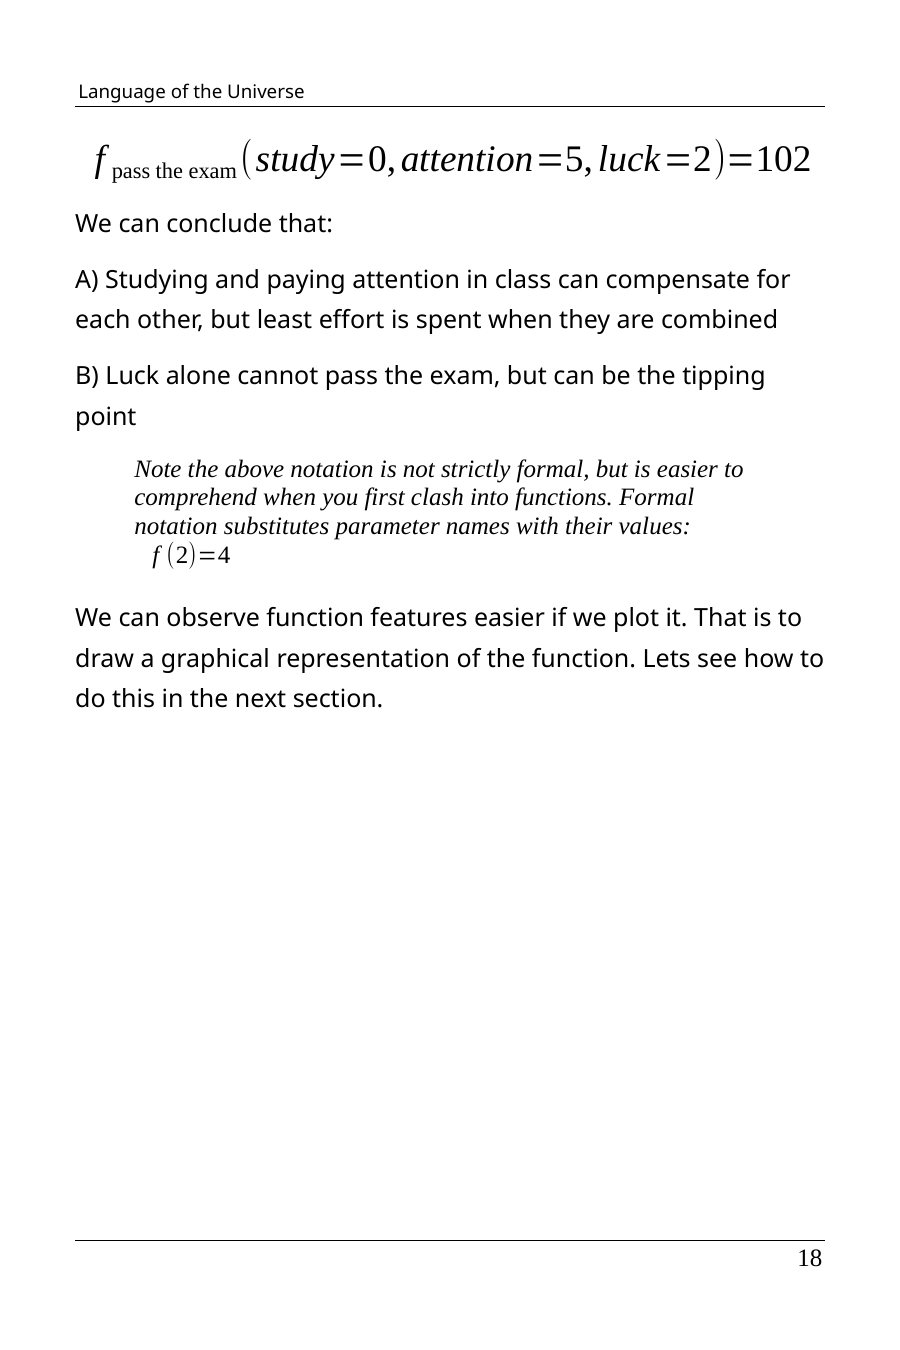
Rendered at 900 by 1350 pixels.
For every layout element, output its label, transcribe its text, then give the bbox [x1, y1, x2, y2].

text Note the above notation is not strictly formal, but is easier to comprehend when you first clash into functions. Formal notation substitutes parameter names with their values: [134, 454, 766, 570]
text B) Luck alone cannot pass the exam, but can be the tipping point [75, 357, 825, 432]
text A) Studying and paying attention in class can compensate for each other, but least effort is spent when they are combined [75, 261, 825, 336]
text We can observe function features easier if we plot it. That is to draw a graphical representation of the function. Lets see how to do this in the next section. [75, 599, 825, 715]
text We can conclude that: [75, 206, 825, 240]
